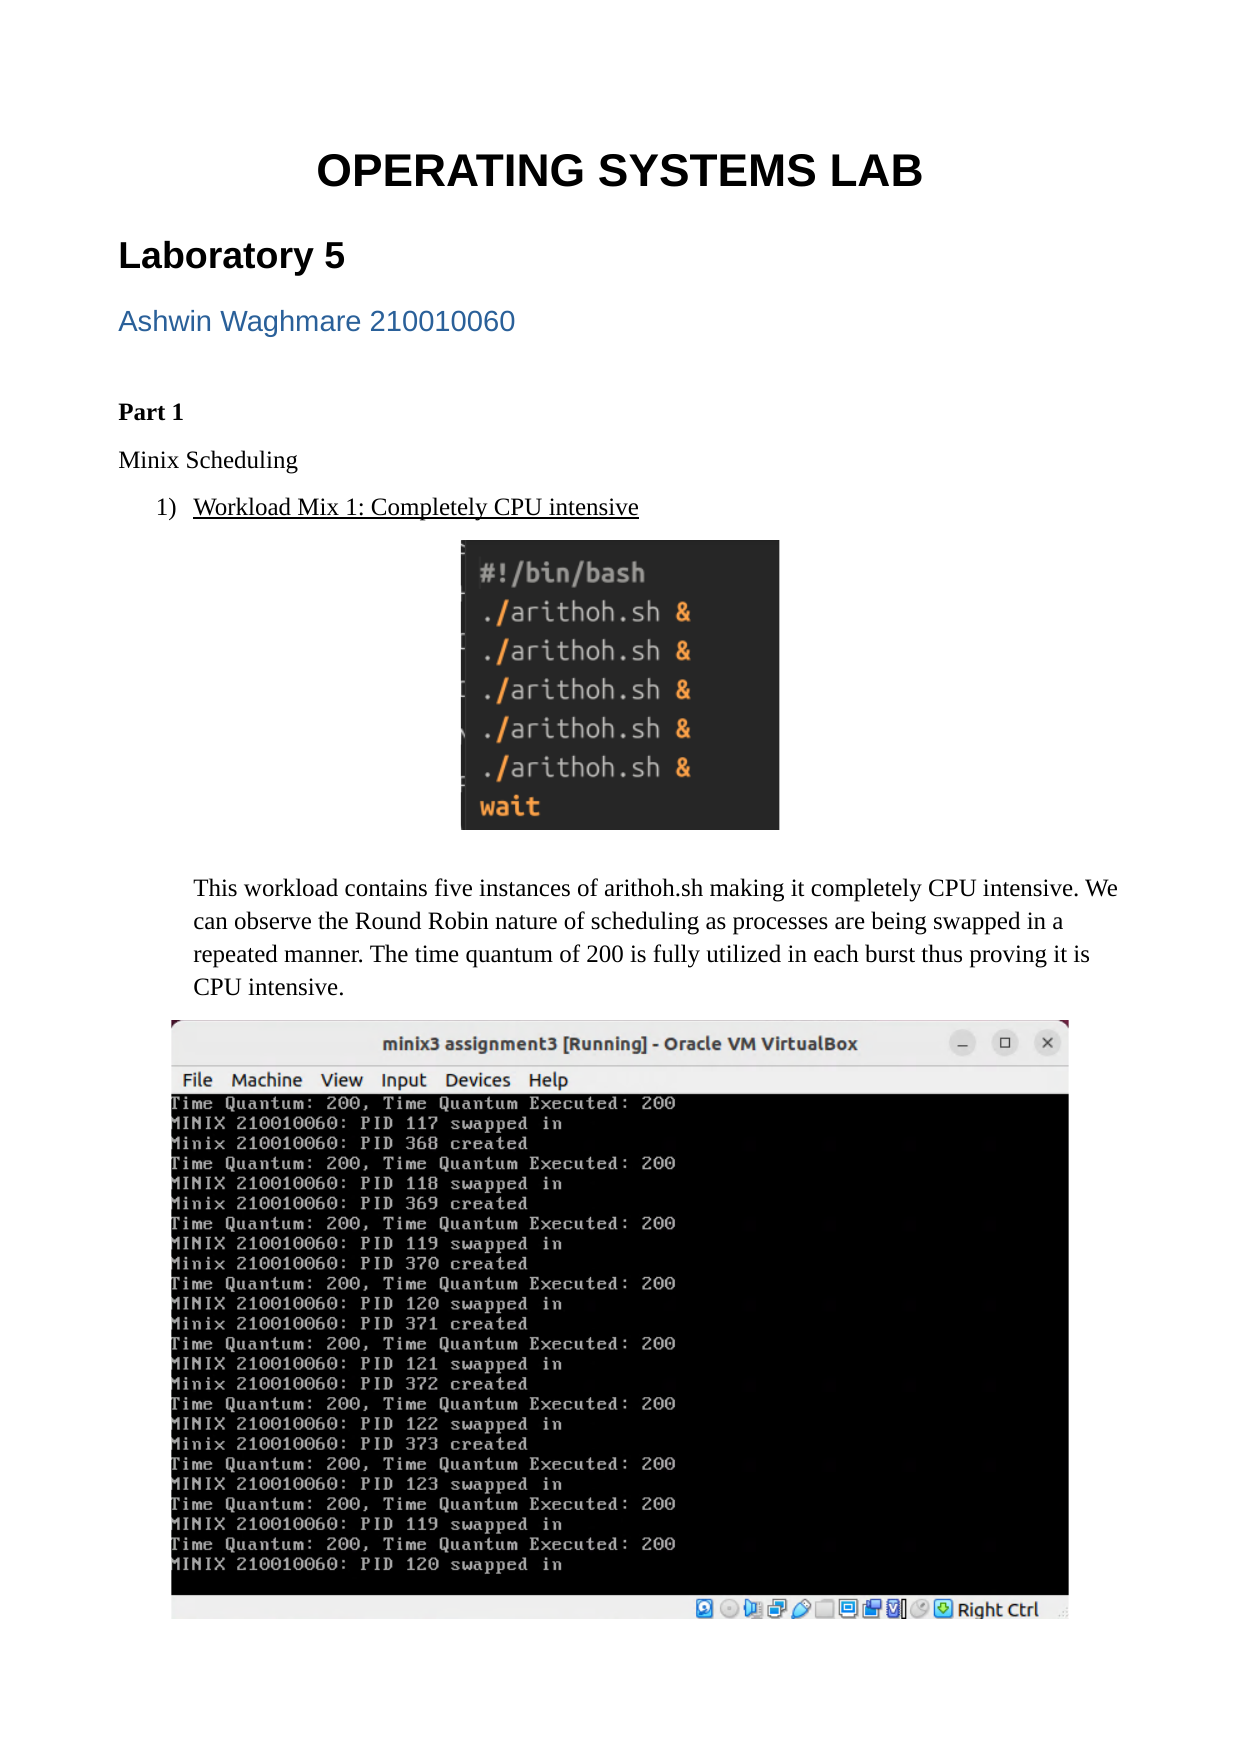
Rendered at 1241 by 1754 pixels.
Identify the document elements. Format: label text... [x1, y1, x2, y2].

picture [460, 540, 780, 830]
list This workload contains five instances of arithoh.sh making it completely CPU intensive. We can observe the Round Robin nature of scheduling as processes are being swapped in a repeated manner. The time quantum of 200 is fully utilized in each burst thus proving it is CPU intensive. [156, 873, 1122, 1001]
text Part 1 [118, 397, 1122, 426]
picture [171, 1020, 1069, 1619]
subtitle Ashwin Waghmare 210010060 [118, 303, 1122, 337]
subtitle Laboratory 5 [118, 233, 1122, 276]
list Workload Mix 1: Completely CPU intensive [156, 492, 1122, 521]
title OPERATING SYSTEMS LAB [118, 143, 1122, 196]
text Minix Scheduling [118, 445, 1122, 473]
